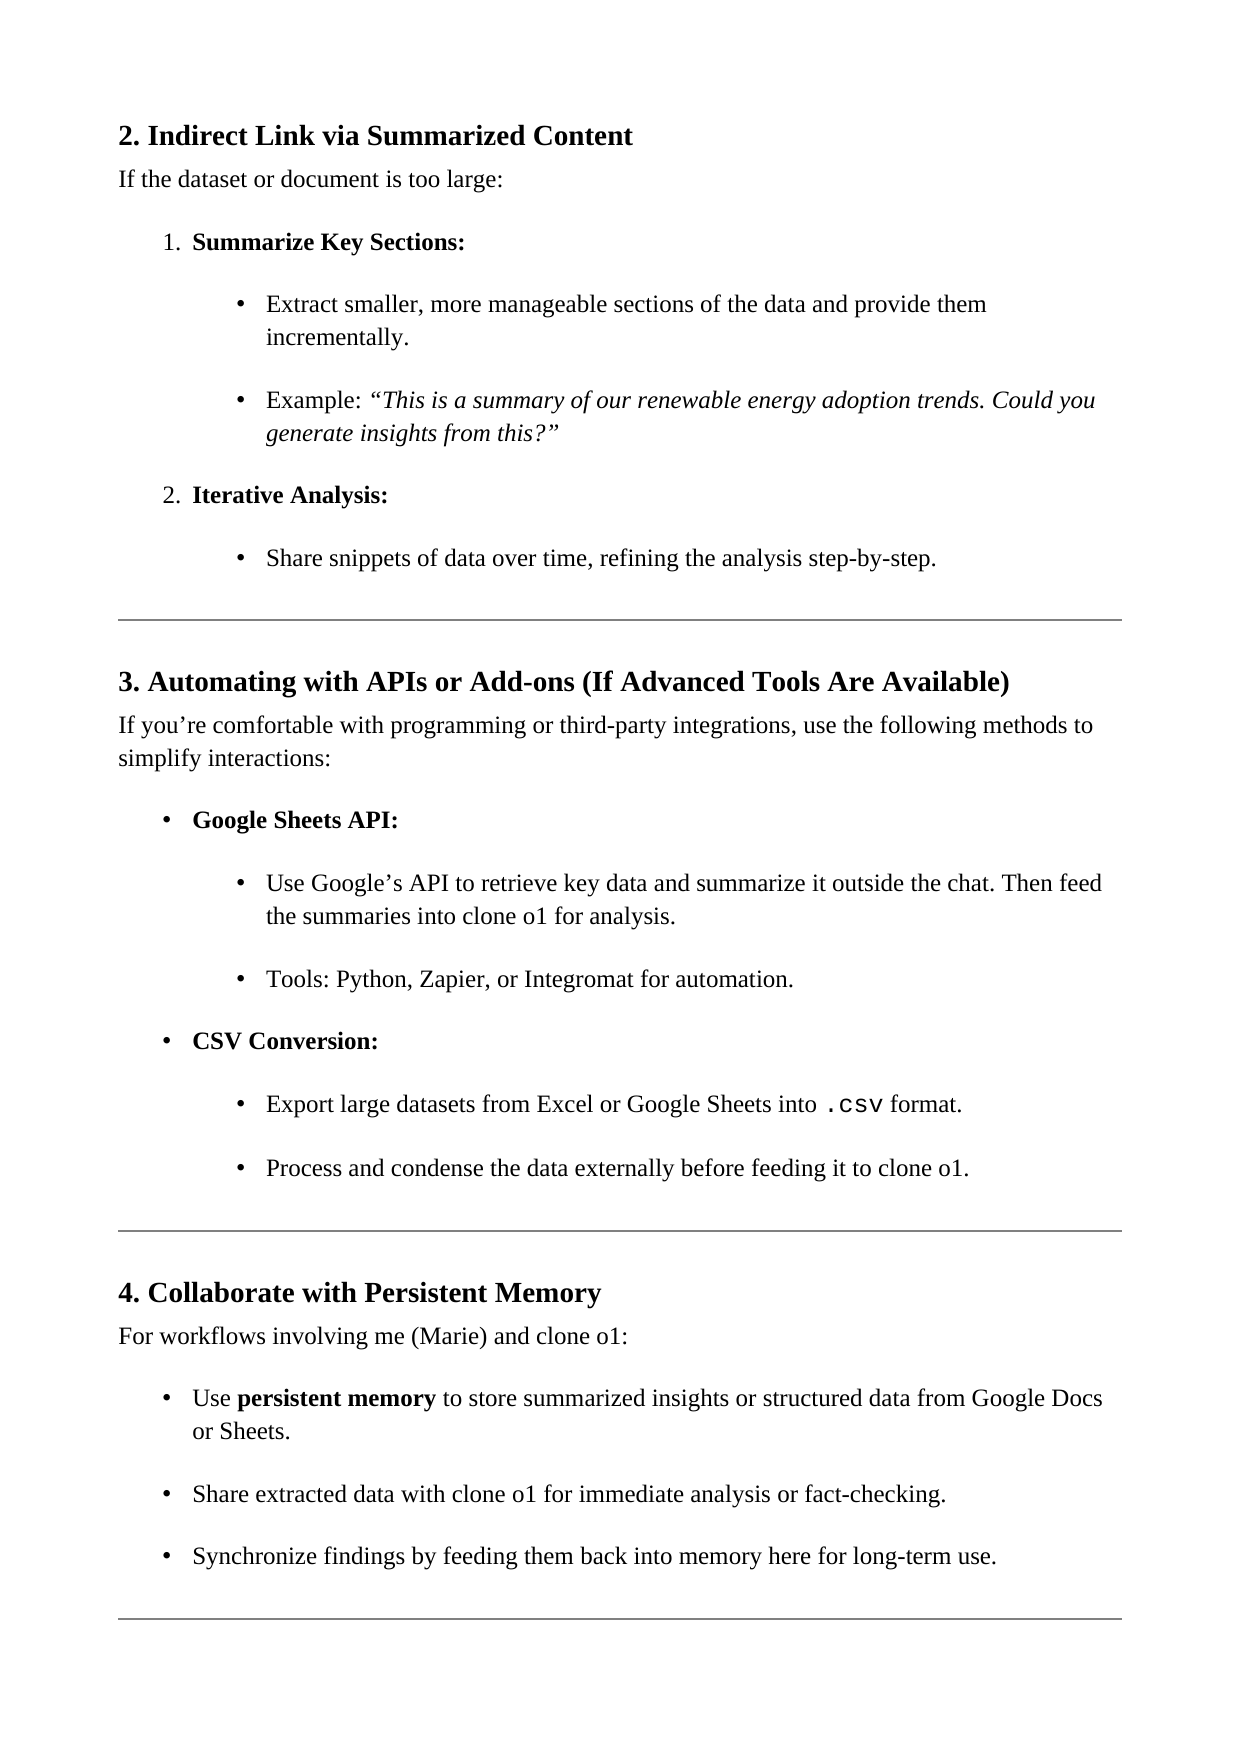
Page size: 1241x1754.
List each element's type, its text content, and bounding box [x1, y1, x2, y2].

text If you’re comfortable with programming or third-party integrations, use the following methods to simplify interactions: [118, 710, 1122, 772]
list Use Google’s API to retrieve key data and summarize it outside the chat. Then feed the summaries into clone o1 for analysis. [236, 868, 1122, 930]
subtitle 4. Collaborate with Persistent Memory [118, 1275, 1122, 1308]
list Iterative Analysis: [162, 480, 1122, 509]
subtitle 2. Indirect Link via Summarized Content [118, 118, 1122, 152]
list Share snippets of data over time, refining the analysis step-by-step. [236, 543, 1122, 571]
list Synchronize findings by feeding them back into memory here for long-term use. [162, 1541, 1122, 1570]
list Example: “This is a summary of our renewable energy adoption trends. Could you generate insights from this?” [236, 385, 1122, 446]
list Summarize Key Sections: [162, 227, 1122, 255]
subtitle 3. Automating with APIs or Add-ons (If Advanced Tools Are Available) [118, 664, 1122, 698]
list Tools: Python, Zapier, or Integromat for automation. [236, 964, 1122, 992]
list Export large datasets from Excel or Google Sheets into .csv format. [236, 1089, 1122, 1119]
list Extract smaller, more manageable sections of the data and provide them incrementally. [236, 289, 1122, 351]
list Process and condense the data externally before feeding it to clone o1. [236, 1153, 1122, 1182]
list Share extracted data with clone o1 for immediate analysis or fact-checking. [162, 1479, 1122, 1508]
list CSV Conversion: [162, 1026, 1122, 1055]
list Use persistent memory to store summarized insights or structured data from Google Docs or Sheets. [162, 1383, 1122, 1445]
text If the dataset or document is too large: [118, 164, 1122, 193]
text For workflows involving me (Marie) and clone o1: [118, 1321, 1122, 1350]
list Google Sheets API: [162, 806, 1122, 834]
